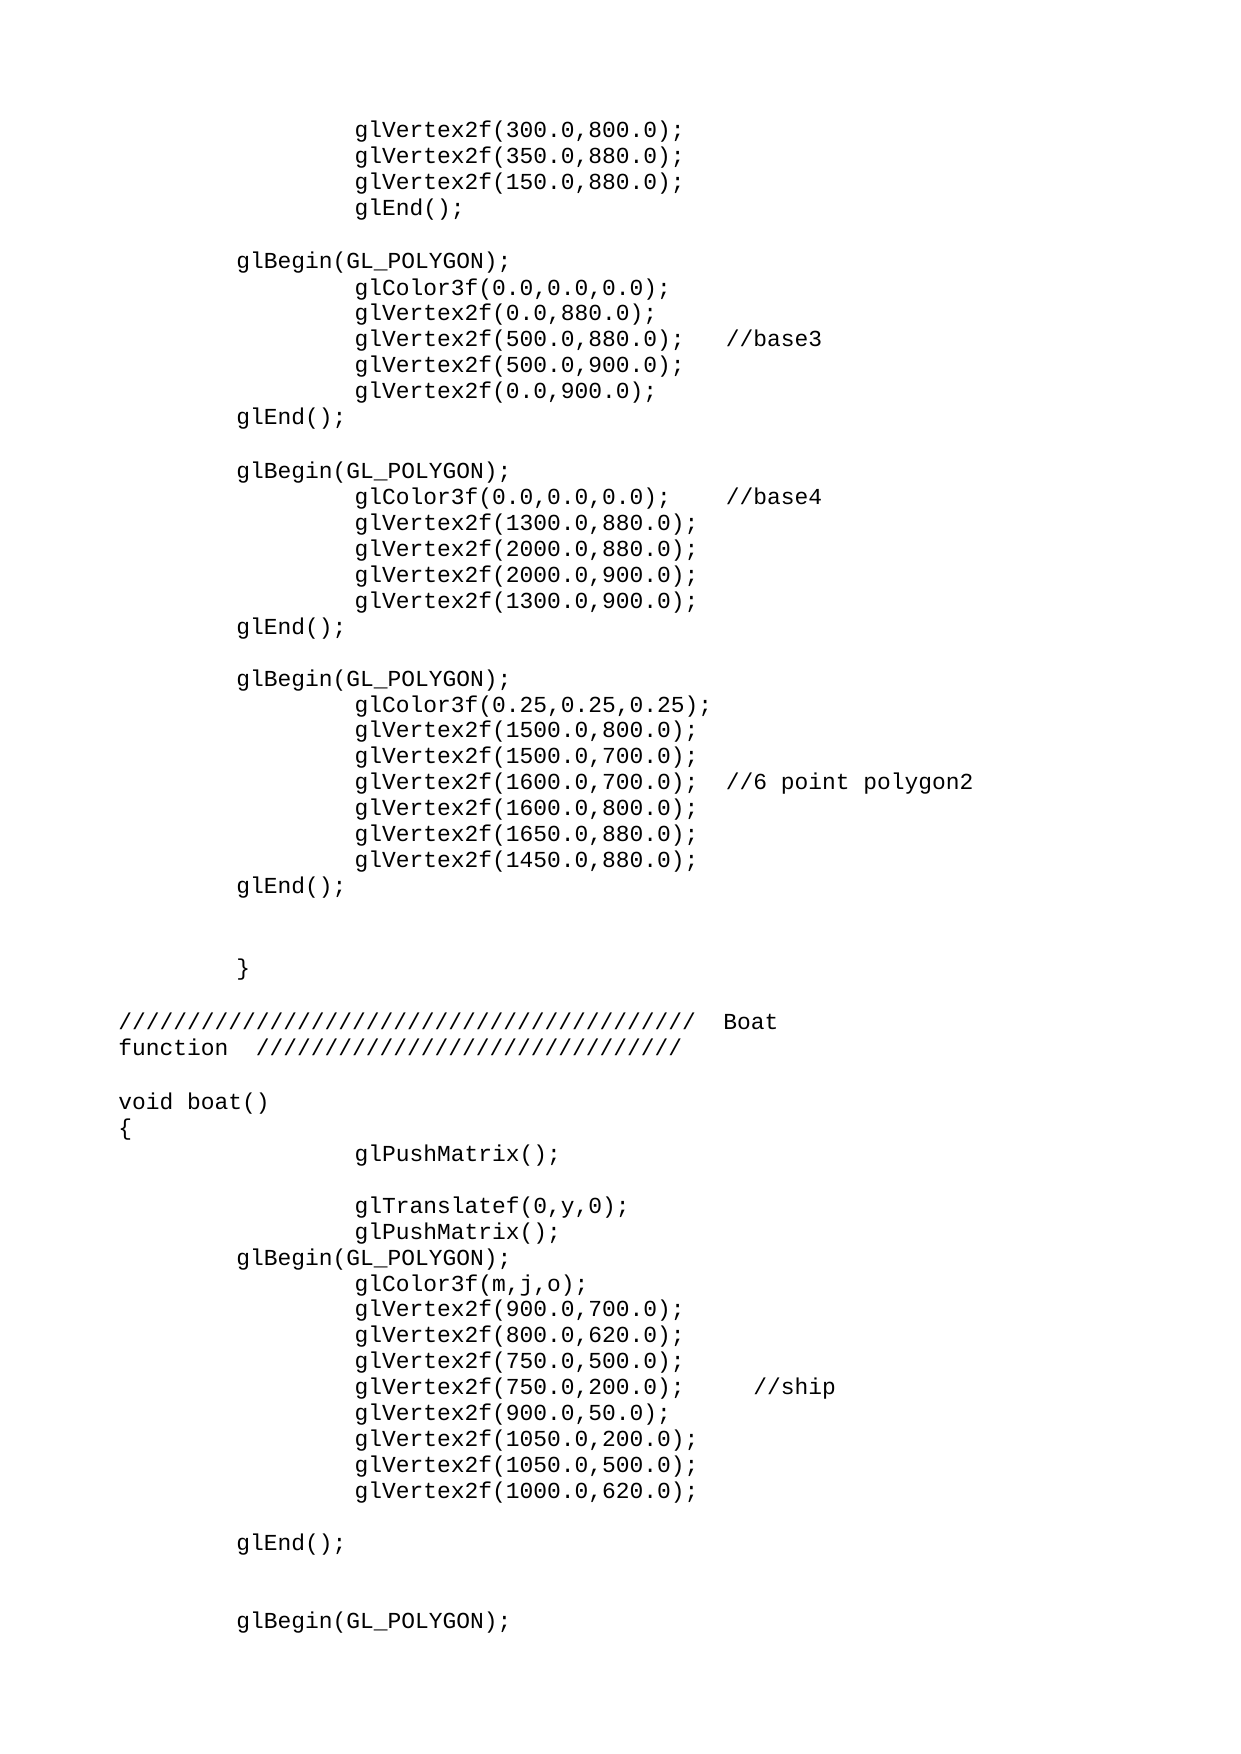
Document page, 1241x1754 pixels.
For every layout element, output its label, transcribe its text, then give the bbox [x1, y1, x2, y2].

text glVertex2f(1500.0,700.0); [118, 745, 1122, 771]
text glVertex2f(1650.0,880.0); [118, 823, 1122, 848]
text glPushMatrix(); [118, 1142, 1122, 1168]
text { [118, 1116, 1122, 1142]
text glColor3f(m,j,o); [118, 1272, 1122, 1298]
text glVertex2f(350.0,880.0); [118, 144, 1122, 170]
text } [118, 956, 1122, 982]
text glVertex2f(300.0,800.0); [118, 118, 1122, 144]
text ////////////////////////////////////////// Boat function /////////////////////////////// [118, 1010, 1122, 1062]
text void boat() [118, 1090, 1122, 1116]
text glVertex2f(1600.0,800.0); [118, 797, 1122, 823]
text glVertex2f(900.0,50.0); [118, 1402, 1122, 1427]
text glTranslatef(0,y,0); [118, 1194, 1122, 1220]
text glVertex2f(1300.0,880.0); [118, 511, 1122, 537]
text glColor3f(0.0,0.0,0.0); [118, 276, 1122, 302]
text glVertex2f(800.0,620.0); [118, 1324, 1122, 1350]
text glEnd(); [118, 196, 1122, 222]
text glVertex2f(900.0,700.0); [118, 1298, 1122, 1324]
text glVertex2f(1000.0,620.0); [118, 1479, 1122, 1505]
text glVertex2f(1050.0,200.0); [118, 1427, 1122, 1453]
text glVertex2f(750.0,200.0); //ship [118, 1376, 1122, 1402]
text glBegin(GL_POLYGON); [118, 459, 1122, 485]
text glBegin(GL_POLYGON); [118, 667, 1122, 693]
text glVertex2f(1450.0,880.0); [118, 848, 1122, 874]
text glEnd(); [118, 1531, 1122, 1557]
text glColor3f(0.25,0.25,0.25); [118, 693, 1122, 719]
text glEnd(); [118, 615, 1122, 641]
text glVertex2f(0.0,880.0); [118, 302, 1122, 328]
text glVertex2f(500.0,900.0); [118, 354, 1122, 379]
text glVertex2f(150.0,880.0); [118, 170, 1122, 196]
text glVertex2f(750.0,500.0); [118, 1350, 1122, 1376]
text glVertex2f(1300.0,900.0); [118, 589, 1122, 615]
text glBegin(GL_POLYGON); [118, 1246, 1122, 1272]
text glBegin(GL_POLYGON); [118, 250, 1122, 276]
text glBegin(GL_POLYGON); [118, 1609, 1122, 1635]
text glVertex2f(1050.0,500.0); [118, 1453, 1122, 1479]
text glEnd(); [118, 874, 1122, 900]
text glPushMatrix(); [118, 1220, 1122, 1246]
text glVertex2f(0.0,900.0); [118, 379, 1122, 406]
text glEnd(); [118, 406, 1122, 431]
text glVertex2f(1500.0,800.0); [118, 719, 1122, 745]
text glVertex2f(2000.0,900.0); [118, 563, 1122, 589]
text glColor3f(0.0,0.0,0.0); //base4 [118, 485, 1122, 511]
text glVertex2f(1600.0,700.0); //6 point polygon2 [118, 771, 1122, 797]
text glVertex2f(2000.0,880.0); [118, 537, 1122, 563]
text glVertex2f(500.0,880.0); //base3 [118, 328, 1122, 354]
